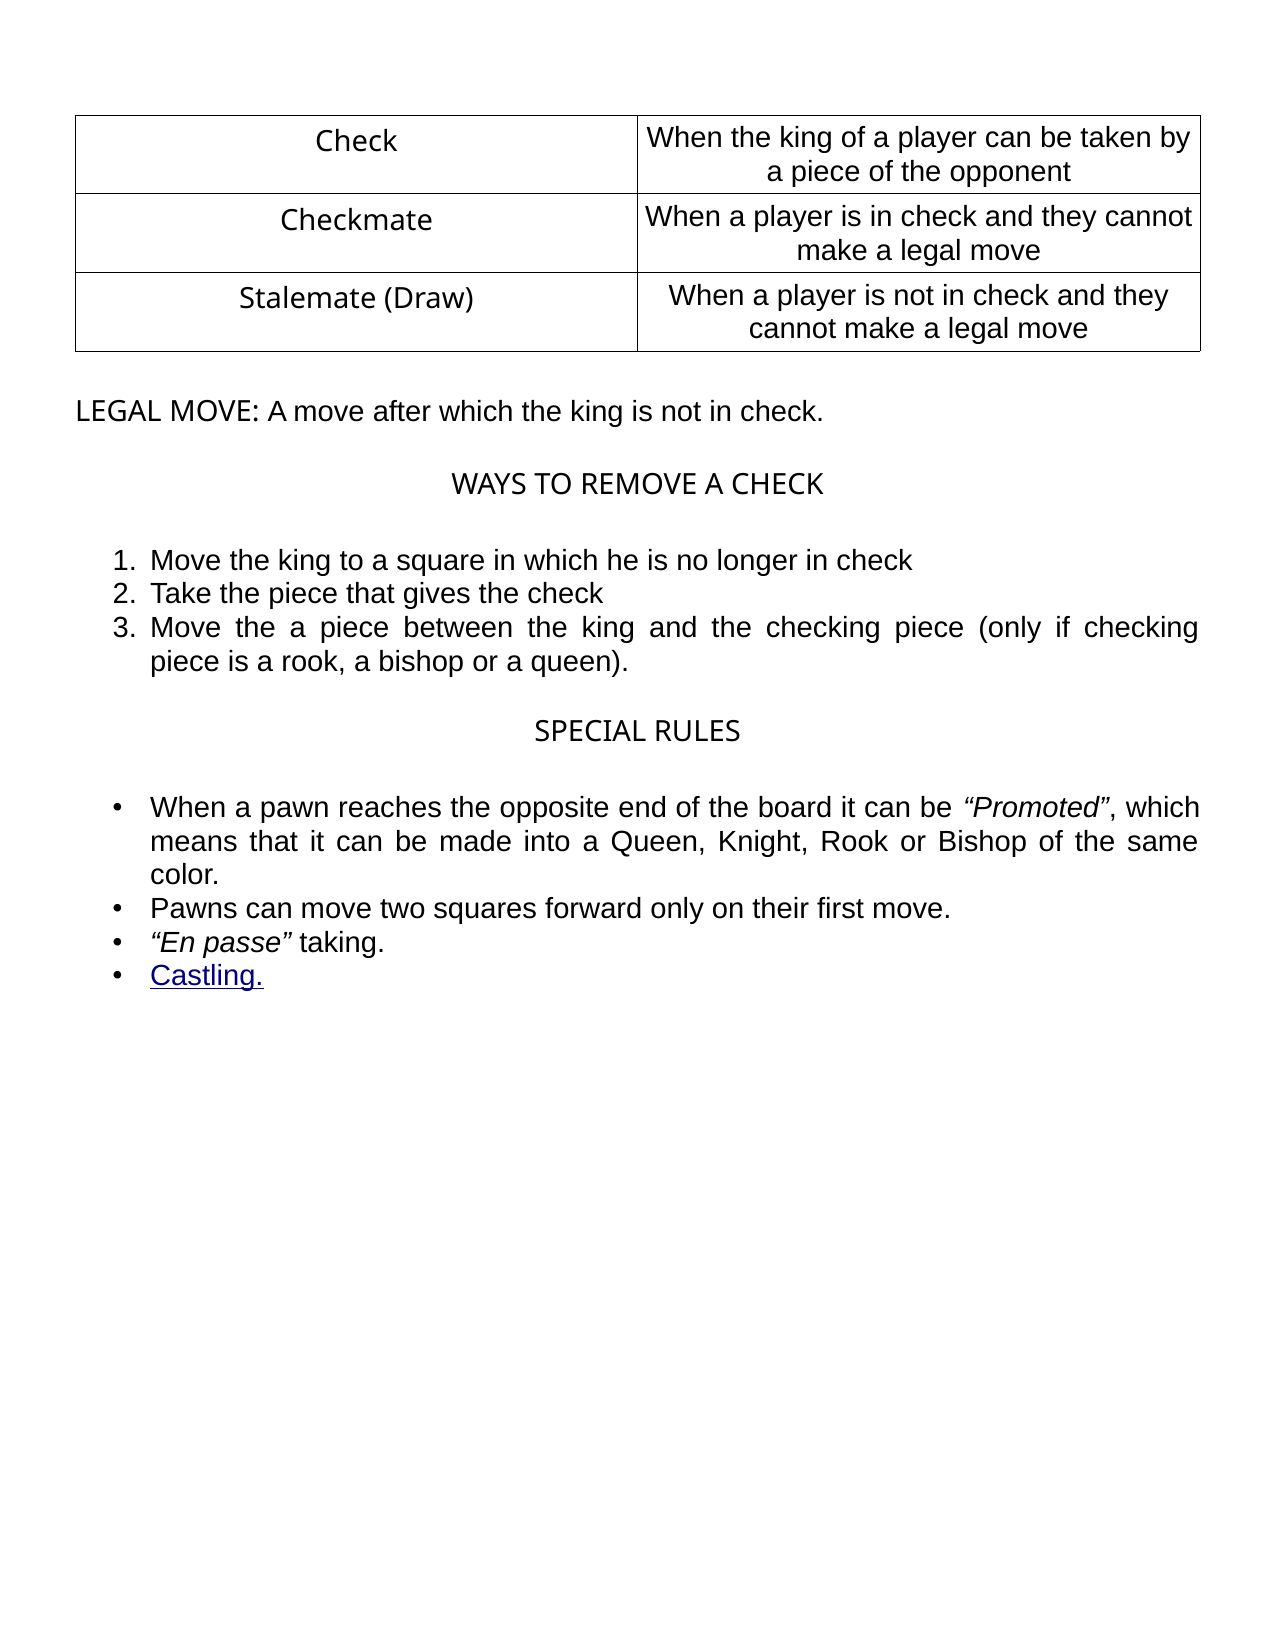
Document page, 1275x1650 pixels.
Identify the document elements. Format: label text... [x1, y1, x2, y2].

list Take the piece that gives the check [112, 577, 1200, 610]
text WAYS TO REMOVE A CHECK [75, 464, 1200, 503]
text SPECIAL RULES [75, 711, 1200, 750]
list “En passe” taking. [112, 925, 1200, 958]
table_cell Stalemate (Draw) [76, 273, 637, 351]
text LEGAL MOVE: A move after which the king is not in check. [75, 390, 1200, 430]
table_header Check [76, 116, 637, 193]
list Pawns can move two squares forward only on their first move. [112, 891, 1200, 925]
table_cell When a player is in check and they cannot make a legal move [638, 194, 1200, 272]
table_cell When a player is not in check and they cannot make a legal move [638, 273, 1200, 351]
list When a pawn reaches the opposite end of the board it can be “Promoted”, which means that it can be made into a Queen, Knight, Rook or Bishop of the same color. [112, 790, 1200, 891]
list Castling. [112, 958, 1200, 992]
table_header When the king of a player can be taken by a piece of the opponent [638, 116, 1200, 193]
list Move the king to a square in which he is no longer in check [112, 543, 1200, 577]
table_cell Checkmate [76, 194, 637, 272]
list Move the a piece between the king and the checking piece (only if checking piece is a rook, a bishop or a queen). [112, 610, 1200, 677]
